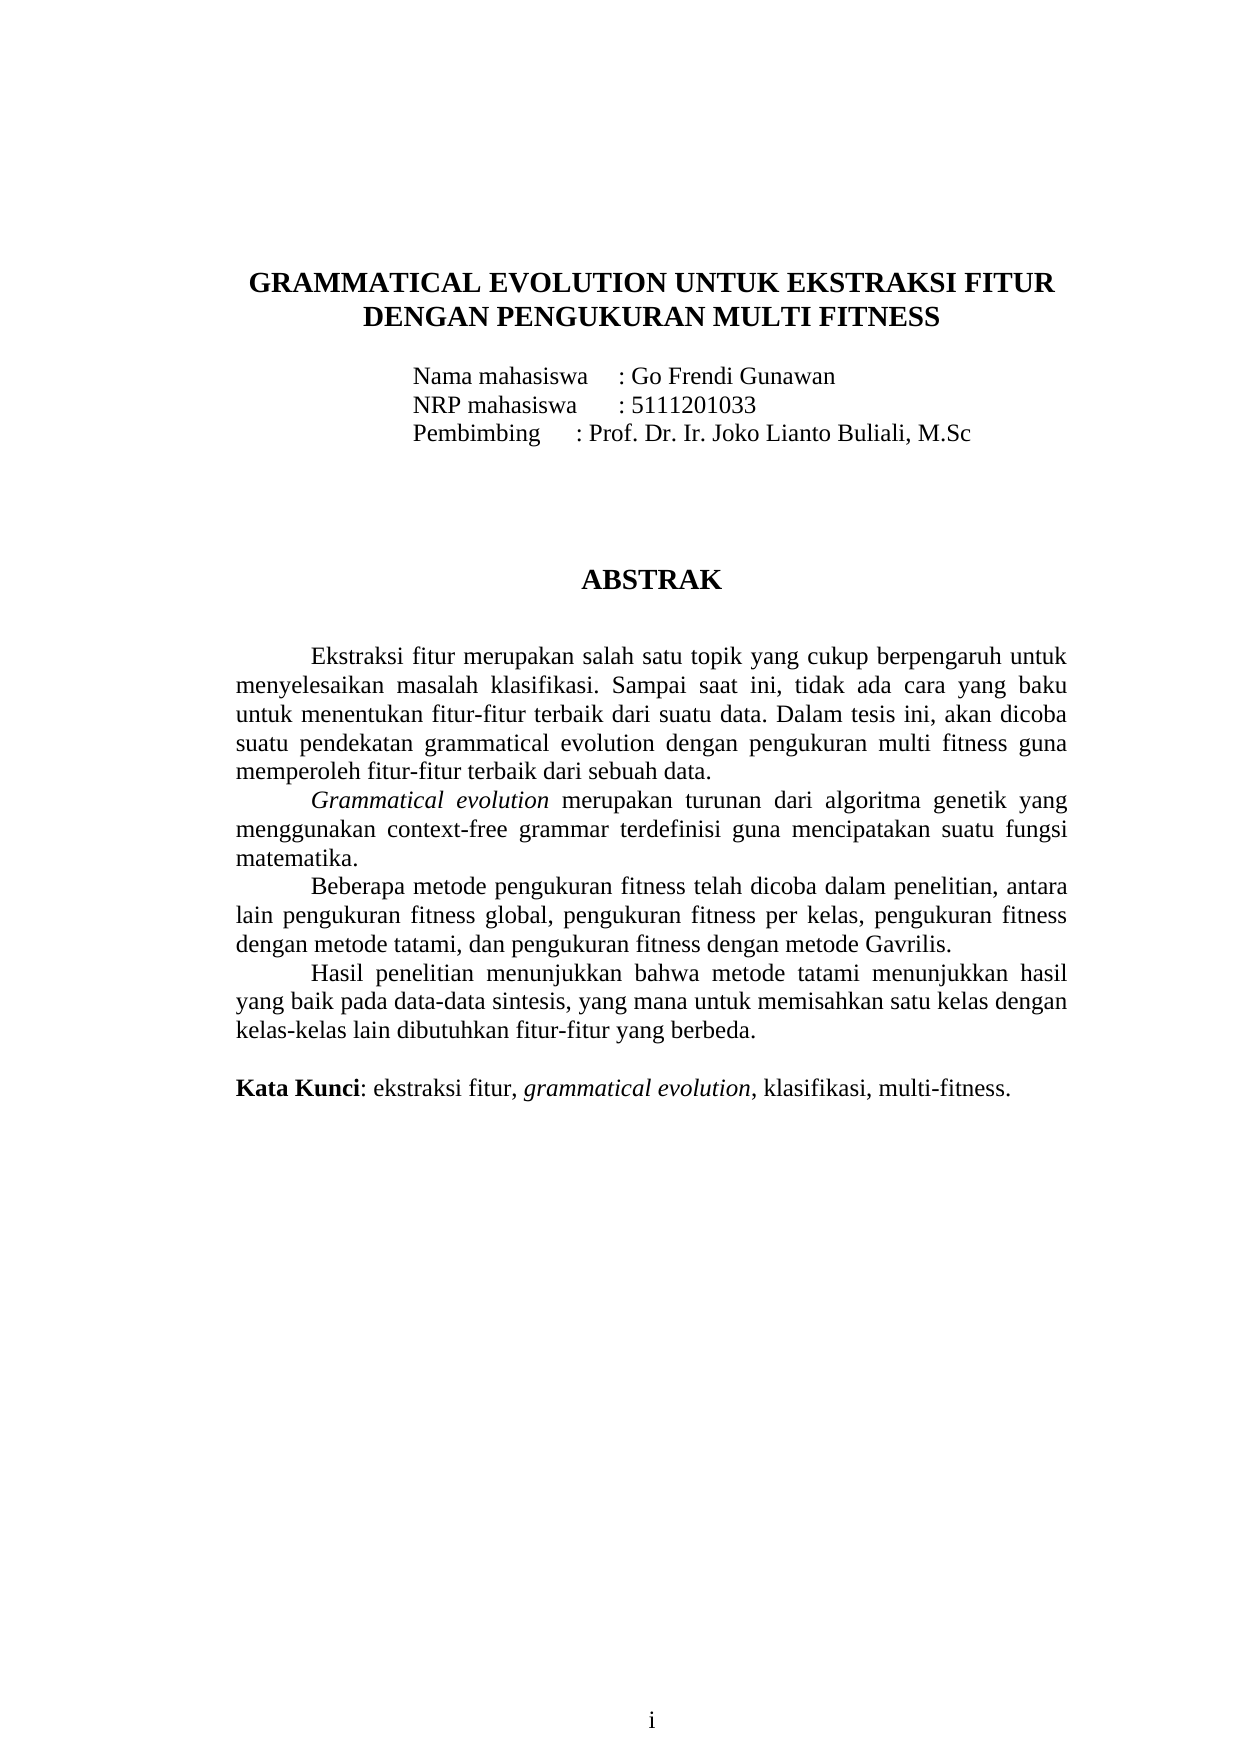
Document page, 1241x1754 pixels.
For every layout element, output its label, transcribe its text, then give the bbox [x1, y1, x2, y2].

text NRP mahasiswa : 5111201033 [413, 390, 1068, 418]
text Grammatical Evolution untuk Ekstraksi Fitur dengan Pengukuran Multi Fitness [236, 265, 1068, 332]
text Pembimbing : Prof. Dr. Ir. Joko Lianto Buliali, M.Sc [413, 418, 1068, 447]
text Nama mahasiswa : Go Frendi Gunawan [413, 361, 1068, 390]
text Hasil penelitian menunjukkan bahwa metode tatami menunjukkan hasil yang baik pada data-data sintesis, yang mana untuk memisahkan satu kelas dengan kelas-kelas lain dibutuhkan fitur-fitur yang berbeda. [236, 958, 1068, 1044]
subtitle ABSTRAK [236, 562, 1068, 596]
text Beberapa metode pengukuran fitness telah dicoba dalam penelitian, antara lain pengukuran fitness global, pengukuran fitness per kelas, pengukuran fitness dengan metode tatami, dan pengukuran fitness dengan metode Gavrilis. [236, 871, 1068, 958]
text Grammatical evolution merupakan turunan dari algoritma genetik yang menggunakan context-free grammar terdefinisi guna mencipatakan suatu fungsi matematika. [236, 785, 1068, 871]
text Kata Kunci: ekstraksi fitur, grammatical evolution, klasifikasi, multi-fitness. [236, 1073, 1068, 1101]
text Ekstraksi fitur merupakan salah satu topik yang cukup berpengaruh untuk menyelesaikan masalah klasifikasi. Sampai saat ini, tidak ada cara yang baku untuk menentukan fitur-fitur terbaik dari suatu data. Dalam tesis ini, akan dicoba suatu pendekatan grammatical evolution dengan pengukuran multi fitness guna memperoleh fitur-fitur terbaik dari sebuah data. [236, 641, 1068, 785]
